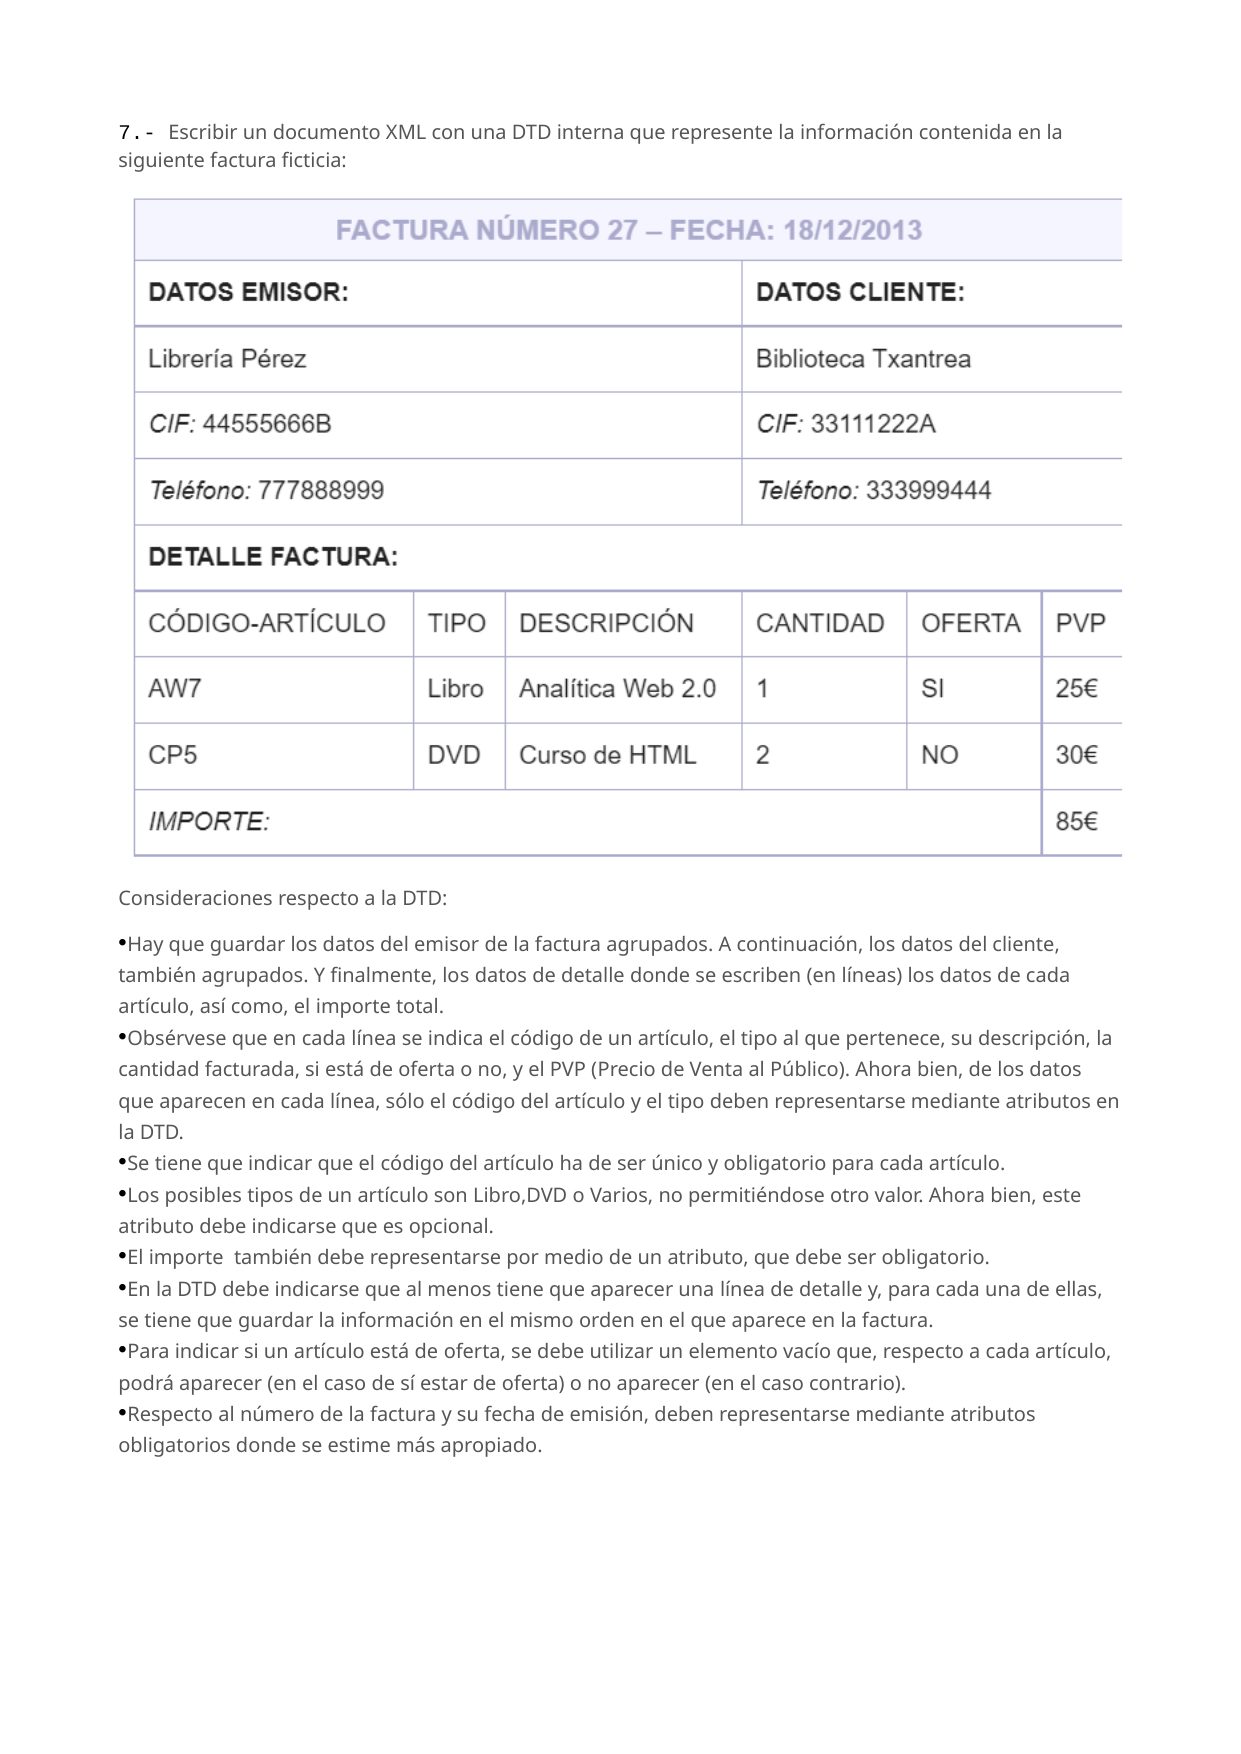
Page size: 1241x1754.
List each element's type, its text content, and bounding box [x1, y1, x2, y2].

list Hay que guardar los datos del emisor de la factura agrupados. A continuación, los datos del cliente, también agrupados. Y finalmente, los datos de detalle donde se escriben (en líneas) los datos de cada artículo, así como, el importe total. [118, 930, 1122, 1020]
list Obsérvese que en cada línea se indica el código de un artículo, el tipo al que pertenece, su descripción, la cantidad facturada, si está de oferta o no, y el PVP (Precio de Venta al Público). Ahora bien, de los datos que aparecen en cada línea, sólo el código del artículo y el tipo deben representarse mediante atributos en la DTD. [118, 1024, 1122, 1145]
picture [118, 196, 1123, 861]
list Para indicar si un artículo está de oferta, se debe utilizar un elemento vacío que, respecto a cada artículo, podrá aparecer (en el caso de sí estar de oferta) o no aparecer (en el caso contrario). [118, 1337, 1122, 1396]
list En la DTD debe indicarse que al menos tiene que aparecer una línea de detalle y, para cada una de ellas, se tiene que guardar la información en el mismo orden en el que aparece en la factura. [118, 1275, 1122, 1333]
text 7.- Escribir un documento XML con una DTD interna que represente la información contenida en la siguiente factura ficticia: [118, 118, 1122, 173]
list Se tiene que indicar que el código del artículo ha de ser único y obligatorio para cada artículo. [118, 1149, 1122, 1177]
text Consideraciones respecto a la DTD: [118, 884, 1122, 911]
list Respecto al número de la factura y su fecha de emisión, deben representarse mediante atributos obligatorios donde se estime más apropiado. [118, 1400, 1122, 1459]
list El importe también debe representarse por medio de un atributo, que debe ser obligatorio. [118, 1243, 1122, 1271]
list Los posibles tipos de un artículo son Libro,DVD o Varios, no permitiéndose otro valor. Ahora bien, este atributo debe indicarse que es opcional. [118, 1181, 1122, 1239]
